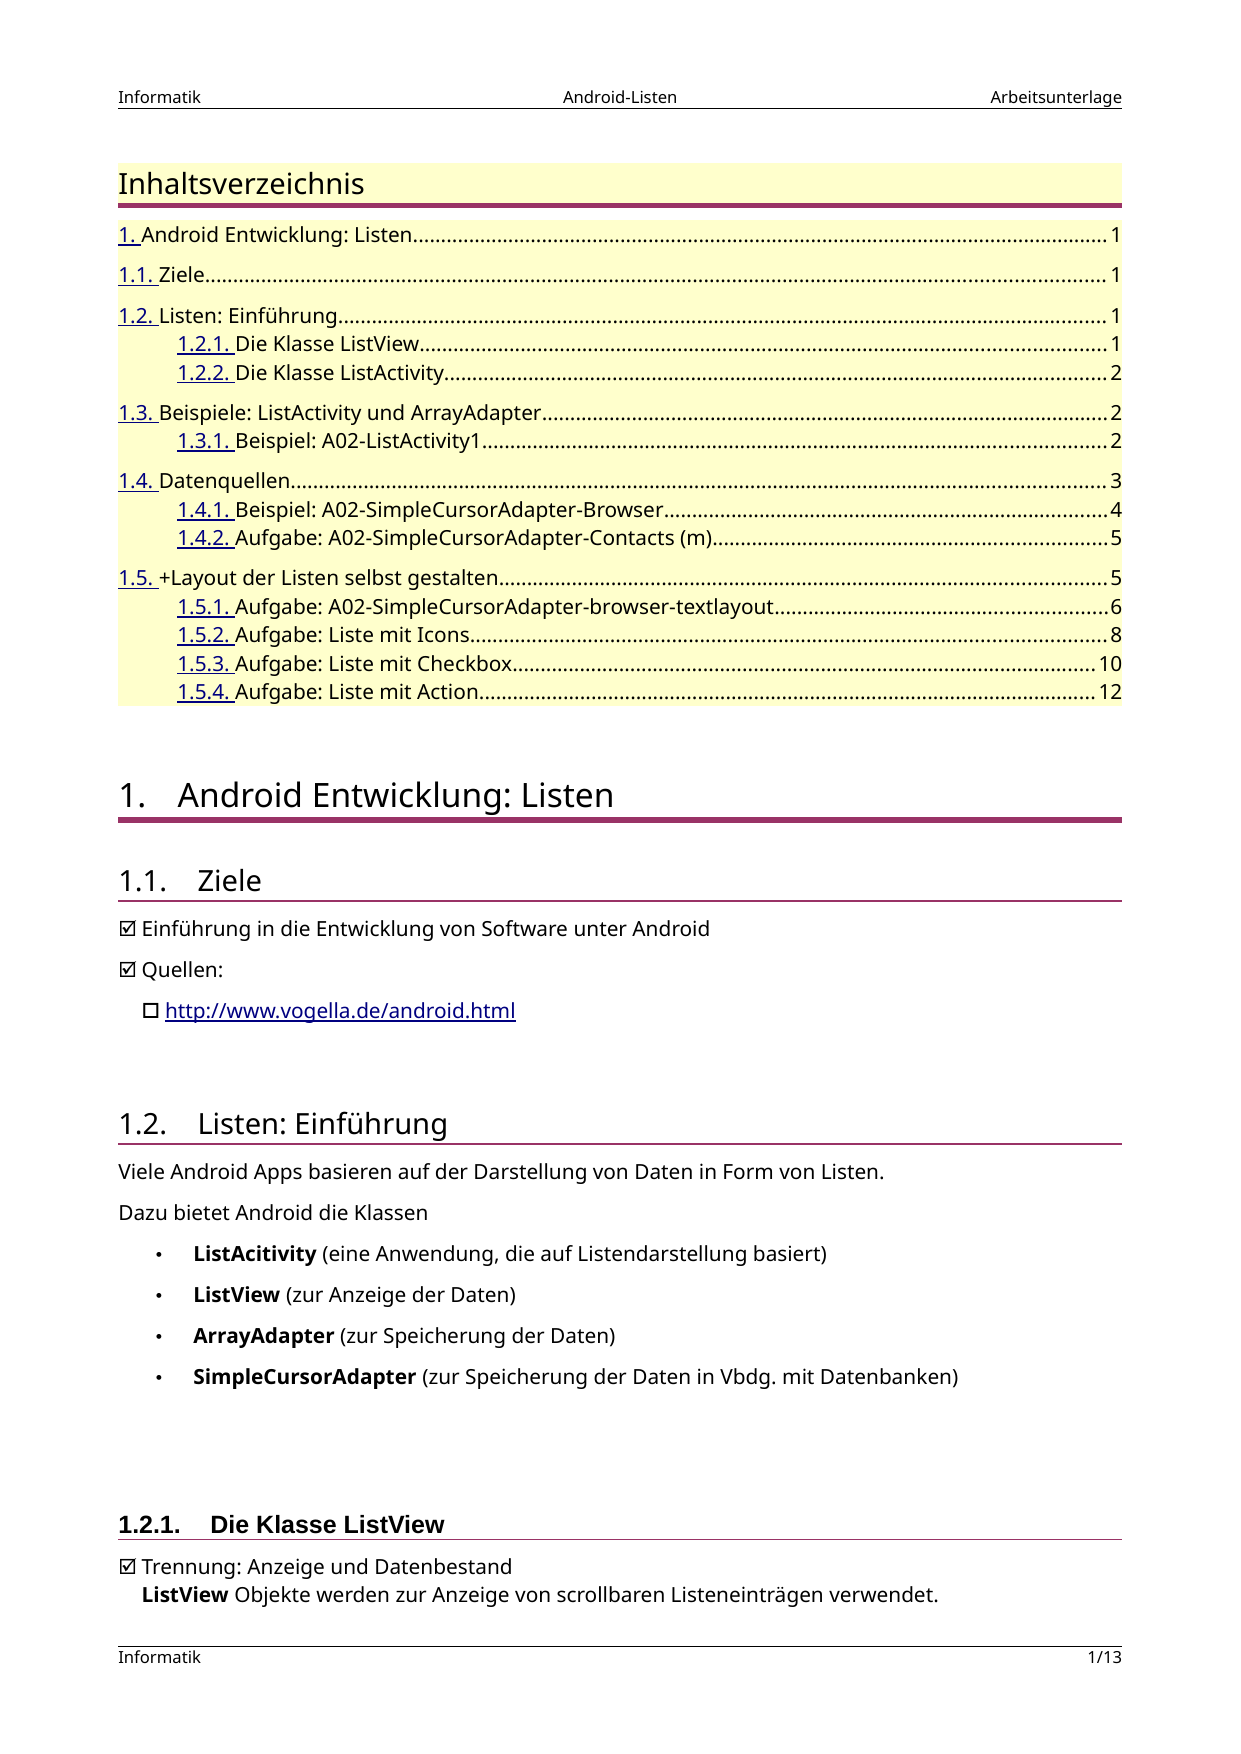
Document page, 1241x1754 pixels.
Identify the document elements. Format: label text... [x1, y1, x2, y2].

text 1.2.1. Die Klasse ListView 1 [177, 329, 1122, 358]
list Quellen: [118, 955, 1122, 984]
text 1.2. Listen: Einführung 1 [118, 301, 1122, 329]
text 1.4.1. Beispiel: A02-SimpleCursorAdapter-Browser 4 [177, 495, 1122, 523]
list SimpleCursorAdapter (zur Speicherung der Daten in Vbdg. mit Datenbanken) [156, 1362, 1122, 1391]
text 1.1. Ziele 1 [118, 261, 1122, 289]
list Trennung: Anzeige und Datenbestand ListView Objekte werden zur Anzeige von scrollbaren Listeneinträgen verwendet. [118, 1552, 1122, 1609]
text 1.4. Datenquellen 3 [118, 466, 1122, 495]
subtitle Android Entwicklung: Listen [118, 772, 1122, 817]
text 1.5.2. Aufgabe: Liste mit Icons 8 [177, 620, 1122, 649]
list ListView (zur Anzeige der Daten) [156, 1280, 1122, 1309]
text 1.3.1. Beispiel: A02-ListActivity1 2 [177, 426, 1122, 455]
list http://www.vogella.de/android.html [141, 996, 1122, 1025]
text 1.4.2. Aufgabe: A02-SimpleCursorAdapter-Contacts (m) 5 [177, 523, 1122, 552]
text 1.3. Beispiele: ListActivity und ArrayAdapter 2 [118, 398, 1122, 426]
subtitle Inhaltsverzeichnis [118, 163, 1122, 203]
text Viele Android Apps basieren auf der Darstellung von Daten in Form von Listen. [118, 1157, 1122, 1186]
subtitle Listen: Einführung [118, 1103, 1122, 1143]
text 1. Android Entwicklung: Listen 1 [118, 220, 1122, 249]
text 1.5. +Layout der Listen selbst gestalten 5 [118, 563, 1122, 592]
text 1.2.2. Die Klasse ListActivity 2 [177, 358, 1122, 386]
text 1.5.1. Aufgabe: A02-SimpleCursorAdapter-browser-textlayout 6 [177, 592, 1122, 620]
text 1.5.3. Aufgabe: Liste mit Checkbox 10 [177, 649, 1122, 677]
list Einführung in die Entwicklung von Software unter Android [118, 914, 1122, 943]
text Dazu bietet Android die Klassen [118, 1198, 1122, 1227]
subtitle Die Klasse ListView [118, 1510, 1122, 1539]
text 1.5.4. Aufgabe: Liste mit Action 12 [177, 677, 1122, 706]
subtitle Ziele [118, 860, 1122, 900]
list ArrayAdapter (zur Speicherung der Daten) [156, 1321, 1122, 1349]
list ListAcitivity (eine Anwendung, die auf Listendarstellung basiert) [156, 1239, 1122, 1268]
